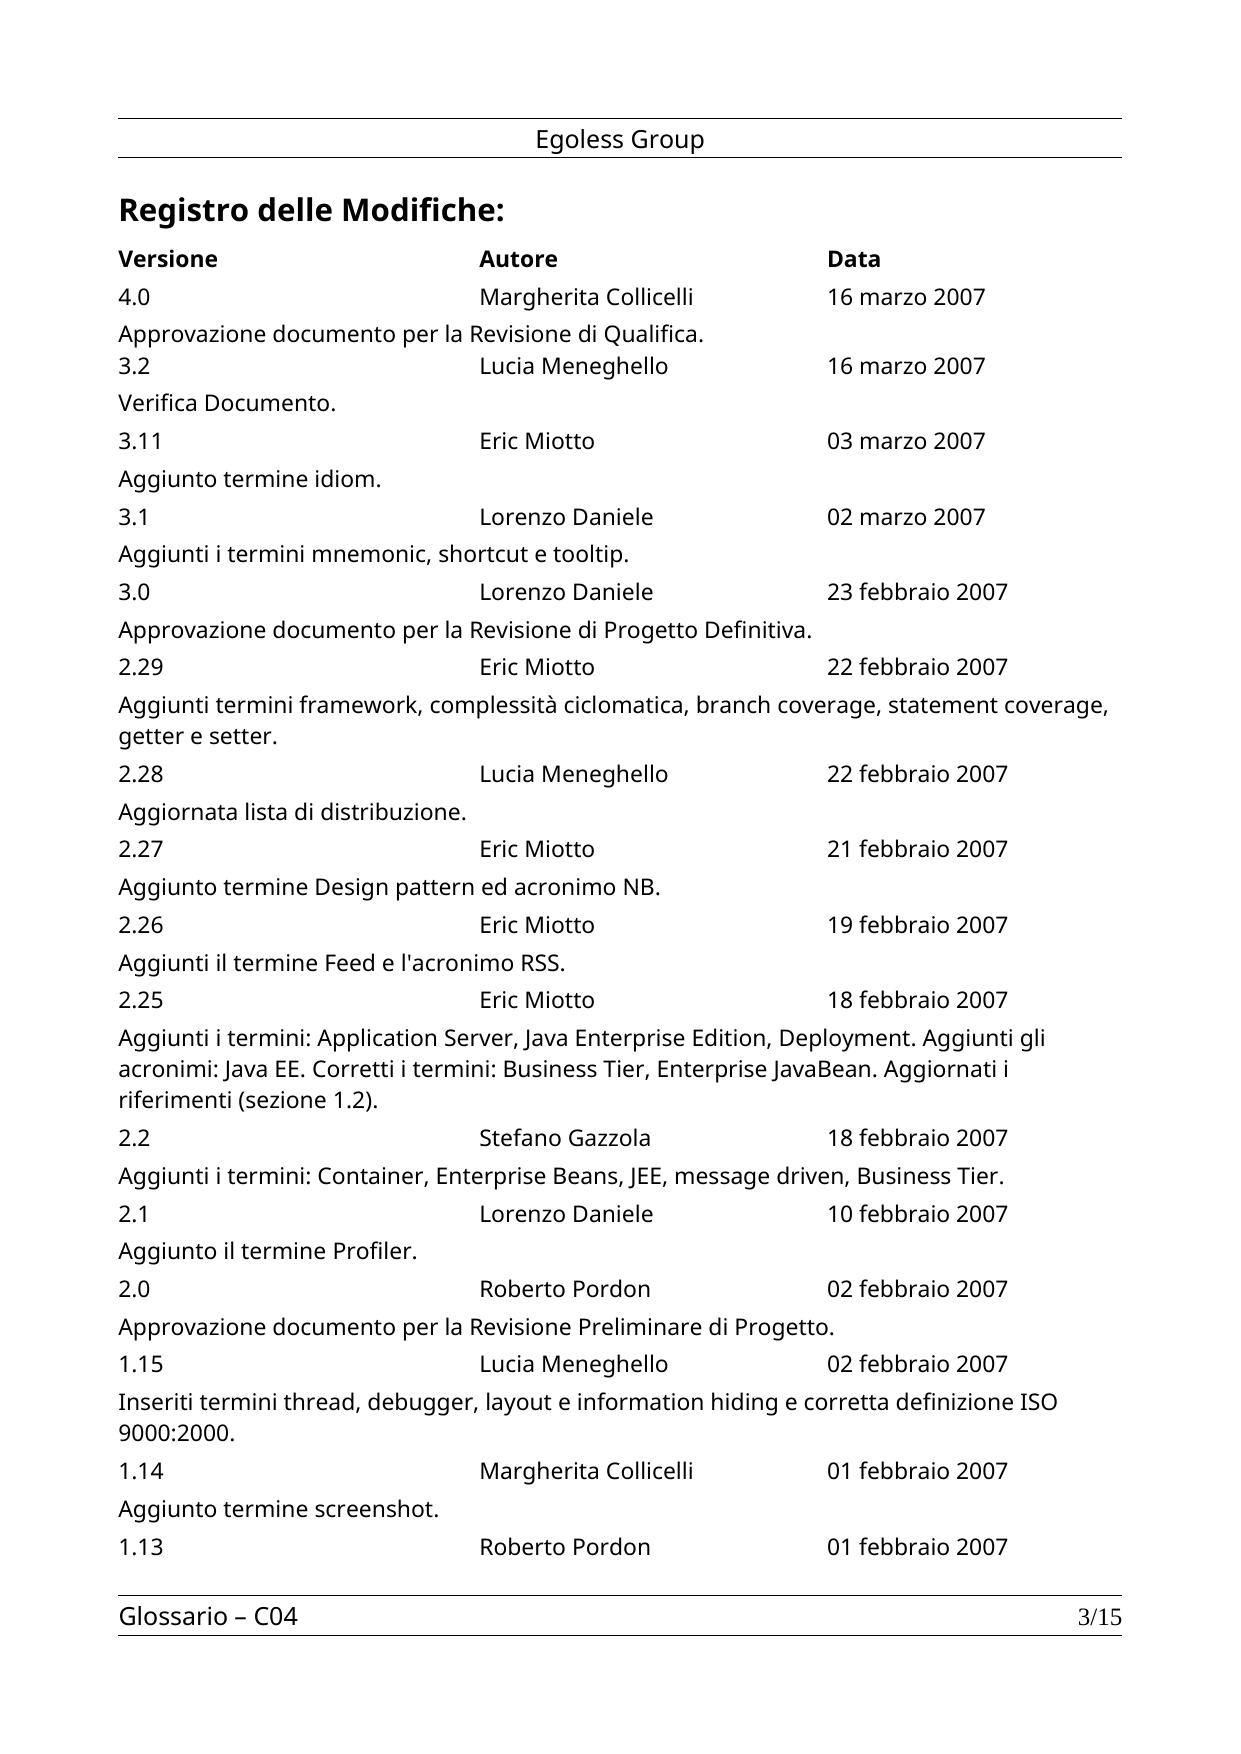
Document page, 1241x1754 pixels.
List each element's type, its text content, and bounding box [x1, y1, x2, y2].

text Approvazione documento per la Revisione di Progetto Definitiva. [118, 614, 1122, 645]
text Aggiunti termini framework, complessità ciclomatica, branch coverage, statement coverage, getter e setter. [118, 689, 1122, 752]
text Approvazione documento per la Revisione di Qualifica. [118, 318, 1122, 350]
text Aggiunto termine screenshot. [118, 1493, 1122, 1524]
text Aggiunti i termini mnemonic, shortcut e tooltip. [118, 538, 1122, 569]
text 1.14 Margherita Collicelli 01 febbraio 2007 [118, 1455, 1122, 1486]
text 1.15 Lucia Meneghello 02 febbraio 2007 [118, 1348, 1122, 1380]
text Inseriti termini thread, debugger, layout e information hiding e corretta definizione ISO 9000:2000. [118, 1386, 1122, 1449]
text Aggiunto termine Design pattern ed acronimo NB. [118, 871, 1122, 902]
text Aggiunto termine idiom. [118, 463, 1122, 494]
text 2.27 Eric Miotto 21 febbraio 2007 [118, 833, 1122, 865]
text Verifica Documento. [118, 387, 1122, 419]
text Aggiornata lista di distribuzione. [118, 796, 1122, 827]
text 2.2 Stefano Gazzola 18 febbraio 2007 [118, 1122, 1122, 1153]
text 4.0 Margherita Collicelli 16 marzo 2007 [118, 281, 1122, 312]
text 3.2 Lucia Meneghello 16 marzo 2007 [118, 350, 1122, 381]
text Aggiunti il termine Feed e l'acronimo RSS. [118, 947, 1122, 978]
text 2.28 Lucia Meneghello 22 febbraio 2007 [118, 758, 1122, 789]
text Approvazione documento per la Revisione Preliminare di Progetto. [118, 1311, 1122, 1342]
text Versione Autore Data [118, 243, 1122, 274]
text Aggiunti i termini: Application Server, Java Enterprise Edition, Deployment. Aggiunti gli acronimi: Java EE. Corretti i termini: Business Tier, Enterprise JavaBean. Aggiornati i riferimenti (sezione 1.2). [118, 1022, 1122, 1116]
text Registro delle Modifiche: [118, 188, 1122, 231]
text Aggiunti i termini: Container, Enterprise Beans, JEE, message driven, Business Tier. [118, 1160, 1122, 1191]
text 3.0 Lorenzo Daniele 23 febbraio 2007 [118, 576, 1122, 607]
text 3.11 Eric Miotto 03 marzo 2007 [118, 425, 1122, 456]
text 3.1 Lorenzo Daniele 02 marzo 2007 [118, 501, 1122, 532]
text 2.29 Eric Miotto 22 febbraio 2007 [118, 651, 1122, 683]
text 2.25 Eric Miotto 18 febbraio 2007 [118, 984, 1122, 1016]
text Aggiunto il termine Profiler. [118, 1235, 1122, 1267]
text 2.1 Lorenzo Daniele 10 febbraio 2007 [118, 1198, 1122, 1229]
text 2.26 Eric Miotto 19 febbraio 2007 [118, 909, 1122, 940]
text 2.0 Roberto Pordon 02 febbraio 2007 [118, 1273, 1122, 1304]
text 1.13 Roberto Pordon 01 febbraio 2007 [118, 1531, 1122, 1562]
